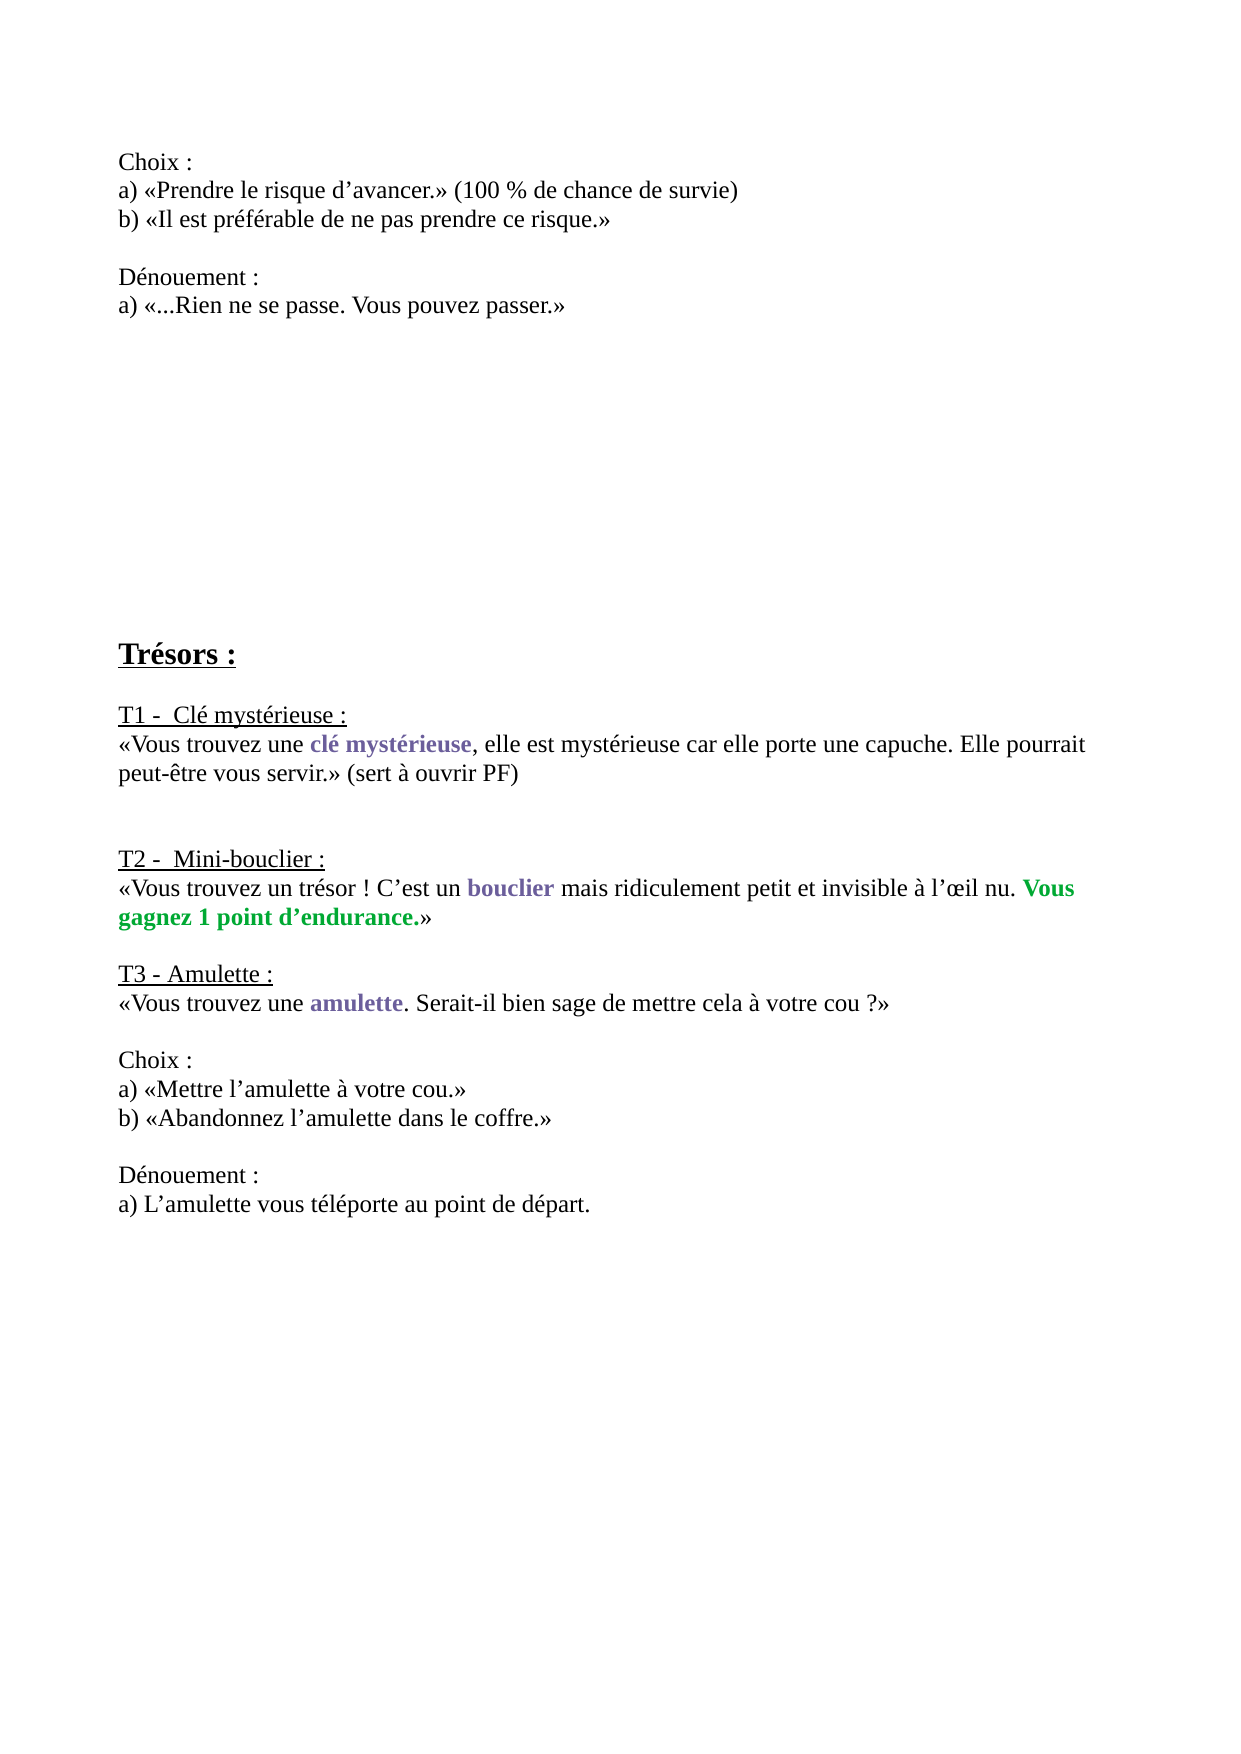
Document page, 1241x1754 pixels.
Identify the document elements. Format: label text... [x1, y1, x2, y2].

text Dénouement : [118, 262, 1122, 291]
text T2 - Mini-bouclier : [118, 844, 1122, 873]
text Trésors : [118, 636, 1122, 672]
text b) «Abandonnez l’amulette dans le coffre.» [118, 1103, 1122, 1132]
text Choix : [118, 147, 1122, 176]
text a) «...Rien ne se passe. Vous pouvez passer.» [118, 291, 1122, 319]
text b) «Il est préférable de ne pas prendre ce risque.» [118, 204, 1122, 233]
text a) «Prendre le risque d’avancer.» (100 % de chance de survie) [118, 176, 1122, 204]
text Choix : [118, 1045, 1122, 1074]
text a) L’amulette vous téléporte au point de départ. [118, 1189, 1122, 1218]
text «Vous trouvez une clé mystérieuse, elle est mystérieuse car elle porte une capuche. Elle pourrait peut-être vous servir.» (sert à ouvrir PF) [118, 729, 1122, 787]
text «Vous trouvez une amulette. Serait-il bien sage de mettre cela à votre cou ?» [118, 988, 1122, 1017]
text «Vous trouvez un trésor ! C’est un bouclier mais ridiculement petit et invisible à l’œil nu. Vous gagnez 1 point d’endurance.» [118, 873, 1122, 930]
text Dénouement : [118, 1160, 1122, 1189]
text a) «Mettre l’amulette à votre cou.» [118, 1074, 1122, 1103]
text T1 - Clé mystérieuse : [118, 700, 1122, 729]
text T3 - Amulette : [118, 959, 1122, 988]
